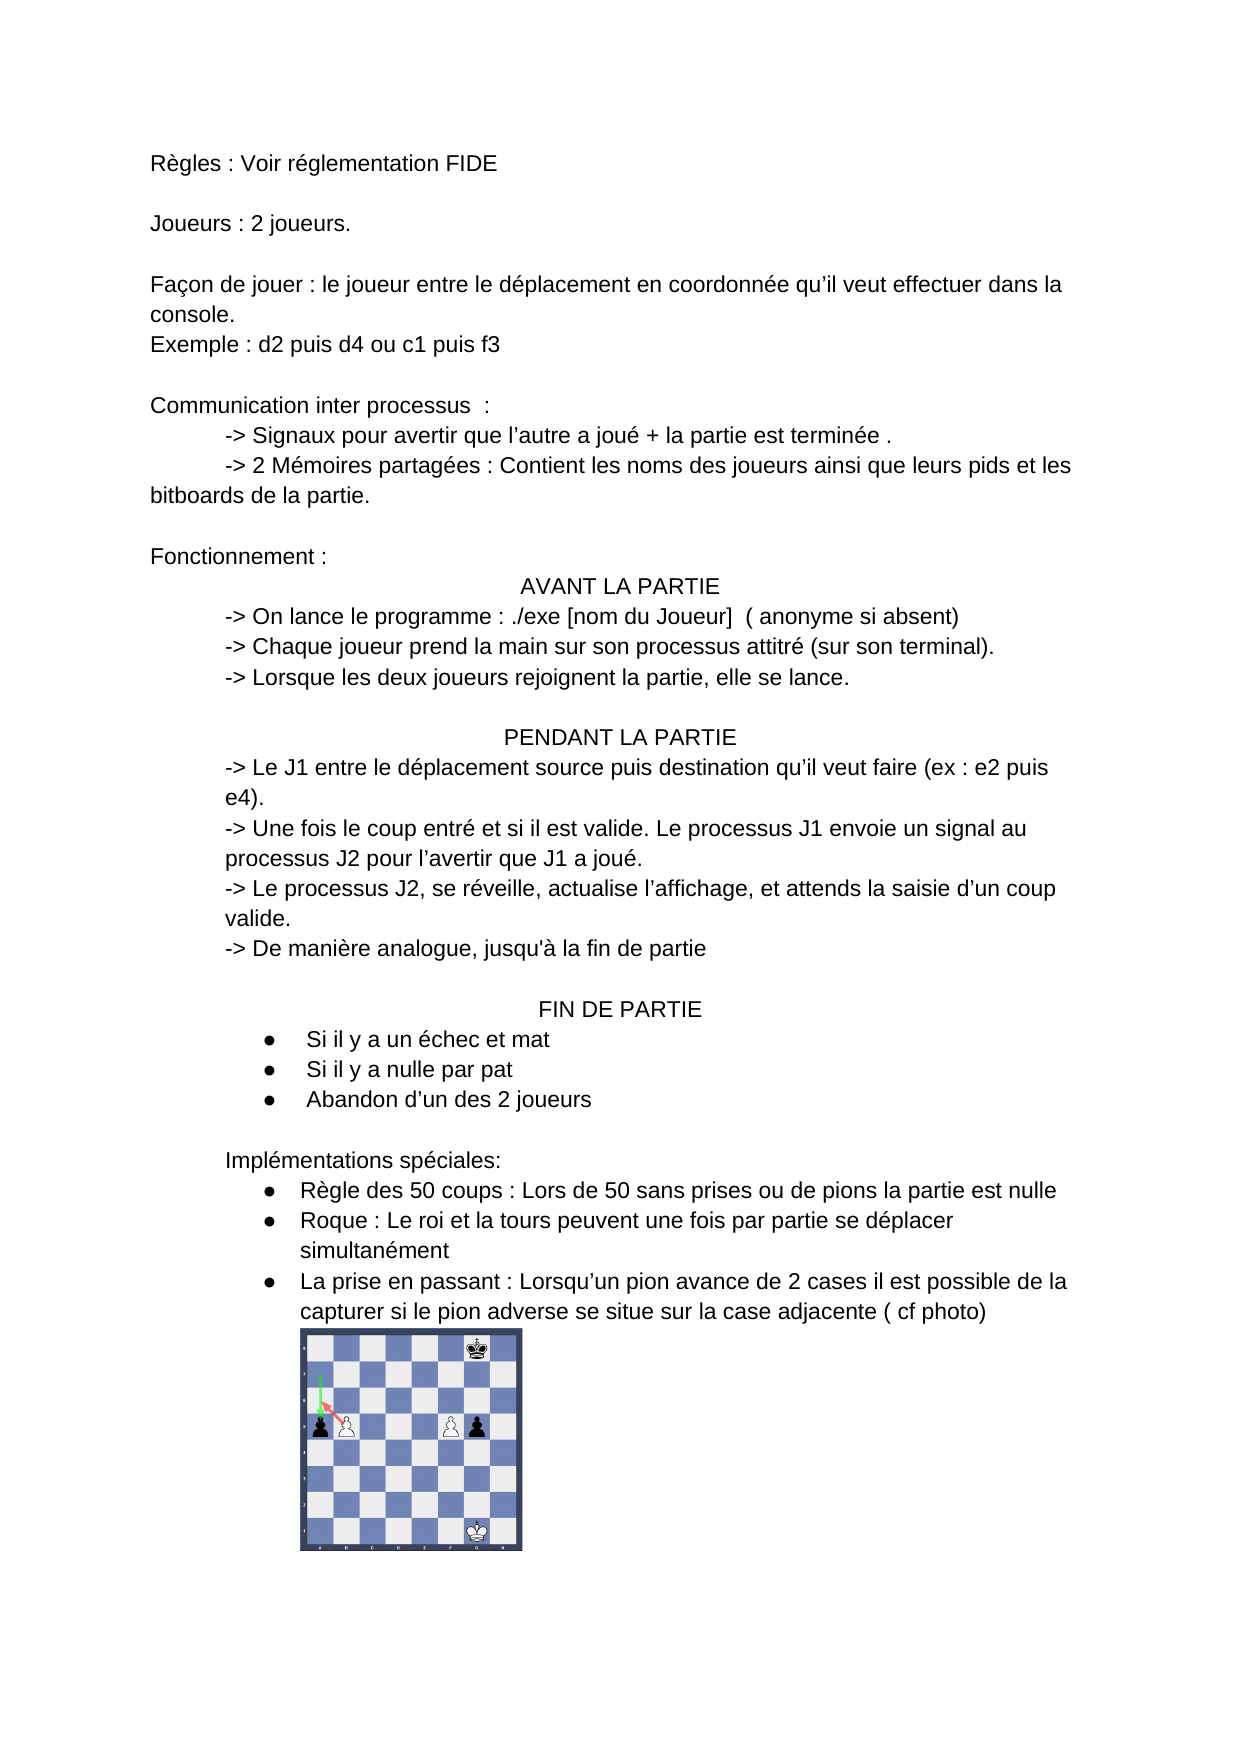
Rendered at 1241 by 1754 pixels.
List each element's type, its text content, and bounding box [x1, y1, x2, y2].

text PENDANT LA PARTIE [150, 724, 1090, 750]
text -> Signaux pour avertir que l’autre a joué + la partie est terminée . [150, 422, 1090, 448]
text Joueurs : 2 joueurs. [150, 210, 1090, 237]
list Règle des 50 coups : Lors de 50 sans prises ou de pions la partie est nulle [262, 1177, 1090, 1203]
text -> Lorsque les deux joueurs rejoignent la partie, elle se lance. [150, 663, 1090, 690]
picture [300, 1328, 523, 1551]
text -> Une fois le coup entré et si il est valide. Le processus J1 envoie un signal au processus J2 pour l’avertir que J1 a joué. [225, 814, 1090, 871]
text -> On lance le programme : ./exe [nom du Joueur] ( anonyme si absent) [150, 603, 1090, 629]
text -> De manière analogue, jusqu'à la fin de partie [150, 935, 1090, 962]
list Si il y a un échec et mat [262, 1026, 1090, 1052]
text Communication inter processus : [150, 392, 1090, 418]
list Abandon d’un des 2 joueurs [262, 1086, 1090, 1113]
text Fonctionnement : [150, 543, 1090, 569]
text Règles : Voir réglementation FIDE [150, 150, 1090, 176]
text FIN DE PARTIE [150, 996, 1090, 1022]
text Exemple : d2 puis d4 ou c1 puis f3 [150, 331, 1090, 358]
text AVANT LA PARTIE [150, 573, 1090, 599]
text -> Chaque joueur prend la main sur son processus attitré (sur son terminal). [150, 633, 1090, 660]
text -> Le J1 entre le déplacement source puis destination qu’il veut faire (ex : e2 puis e4). [225, 754, 1090, 811]
text -> 2 Mémoires partagées : Contient les noms des joueurs ainsi que leurs pids et les bitboards de la partie. [150, 452, 1090, 509]
text -> Le processus J2, se réveille, actualise l’affichage, et attends la saisie d’un coup valide. [225, 875, 1090, 932]
text Façon de jouer : le joueur entre le déplacement en coordonnée qu’il veut effectuer dans la console. [150, 271, 1090, 327]
list Si il y a nulle par pat [262, 1056, 1090, 1083]
list La prise en passant : Lorsqu’un pion avance de 2 cases il est possible de la capturer si le pion adverse se situe sur la case adjacente ( cf photo) [262, 1268, 1090, 1324]
list Roque : Le roi et la tours peuvent une fois par partie se déplacer simultanément [262, 1207, 1090, 1264]
text Implémentations spéciales: [150, 1147, 1090, 1173]
